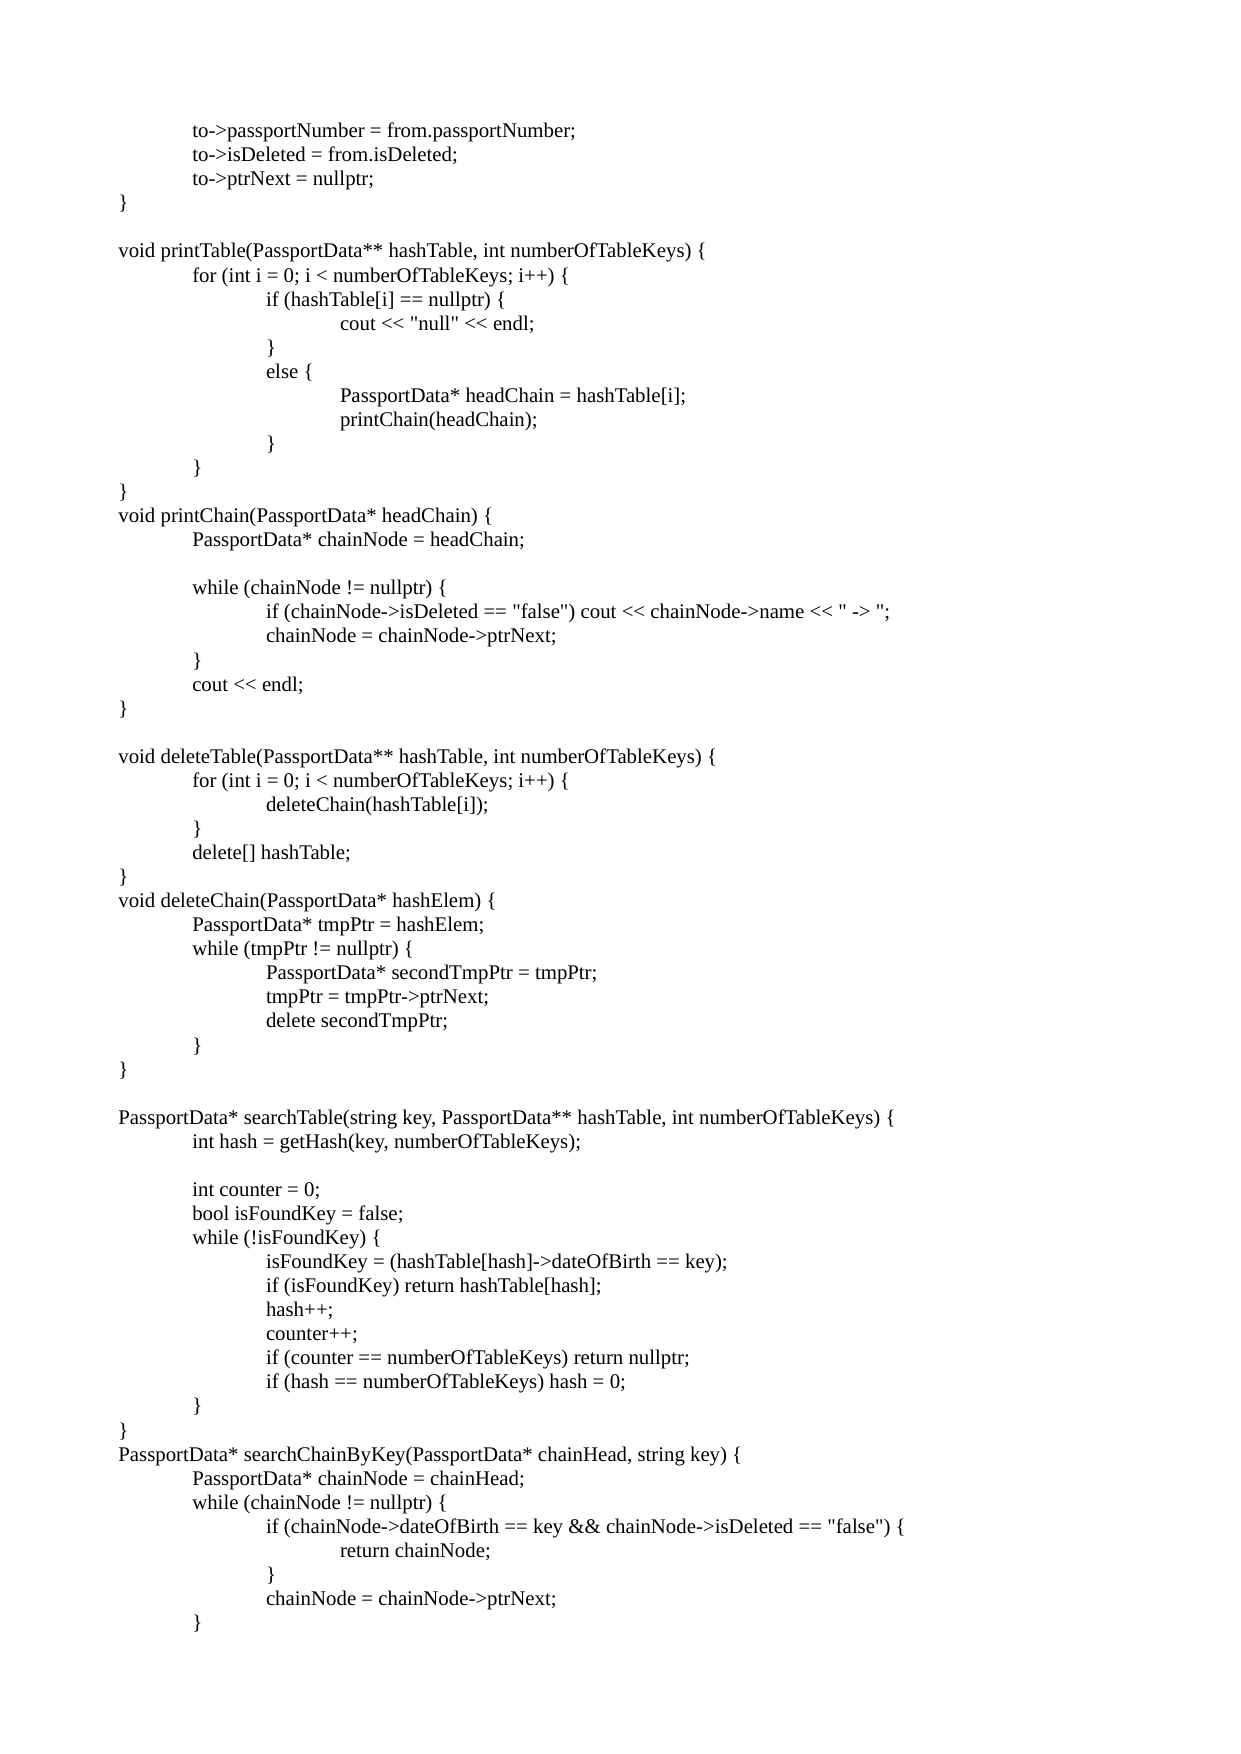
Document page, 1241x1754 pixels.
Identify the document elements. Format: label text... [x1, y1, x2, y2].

text } [118, 190, 1122, 214]
text } [118, 1417, 1122, 1442]
text delete[] hashTable; [118, 840, 1122, 864]
text } [118, 431, 1122, 455]
text PassportData* headChain = hashTable[i]; [118, 383, 1122, 407]
text PassportData* searchTable(string key, PassportData** hashTable, int numberOfTableKeys) { [118, 1105, 1122, 1129]
text for (int i = 0; i < numberOfTableKeys; i++) { [118, 768, 1122, 792]
text } [118, 696, 1122, 720]
text PassportData* chainNode = chainHead; [118, 1466, 1122, 1490]
text } [118, 1610, 1122, 1634]
text to->passportNumber = from.passportNumber; [118, 118, 1122, 142]
text while (tmpPtr != nullptr) { [118, 936, 1122, 960]
text to->isDeleted = from.isDeleted; [118, 142, 1122, 166]
text void printChain(PassportData* headChain) { [118, 503, 1122, 527]
text if (chainNode->isDeleted == "false") cout << chainNode->name << " -> "; [118, 599, 1122, 623]
text } [118, 1032, 1122, 1057]
text PassportData* chainNode = headChain; [118, 527, 1122, 551]
text PassportData* secondTmpPtr = tmpPtr; [118, 960, 1122, 984]
text deleteChain(hashTable[i]); [118, 792, 1122, 816]
text tmpPtr = tmpPtr->ptrNext; [118, 984, 1122, 1008]
text void deleteTable(PassportData** hashTable, int numberOfTableKeys) { [118, 744, 1122, 768]
text bool isFoundKey = false; [118, 1201, 1122, 1225]
text return chainNode; [118, 1538, 1122, 1562]
text delete secondTmpPtr; [118, 1008, 1122, 1032]
text isFoundKey = (hashTable[hash]->dateOfBirth == key); [118, 1249, 1122, 1273]
text printChain(headChain); [118, 407, 1122, 431]
text cout << endl; [118, 672, 1122, 696]
text PassportData* searchChainByKey(PassportData* chainHead, string key) { [118, 1442, 1122, 1466]
text PassportData* tmpPtr = hashElem; [118, 912, 1122, 936]
text } [118, 479, 1122, 503]
text while (!isFoundKey) { [118, 1225, 1122, 1249]
text int hash = getHash(key, numberOfTableKeys); [118, 1129, 1122, 1153]
text int counter = 0; [118, 1177, 1122, 1201]
text if (counter == numberOfTableKeys) return nullptr; [118, 1345, 1122, 1369]
text void printTable(PassportData** hashTable, int numberOfTableKeys) { [118, 238, 1122, 262]
text counter++; [118, 1321, 1122, 1345]
text void deleteChain(PassportData* hashElem) { [118, 888, 1122, 912]
text chainNode = chainNode->ptrNext; [118, 1586, 1122, 1610]
text else { [118, 359, 1122, 383]
text while (chainNode != nullptr) { [118, 1490, 1122, 1514]
text } [118, 1562, 1122, 1586]
text cout << "null" << endl; [118, 311, 1122, 335]
text } [118, 647, 1122, 672]
text } [118, 335, 1122, 359]
text } [118, 864, 1122, 888]
text chainNode = chainNode->ptrNext; [118, 623, 1122, 647]
text } [118, 1057, 1122, 1081]
text hash++; [118, 1297, 1122, 1321]
text if (hashTable[i] == nullptr) { [118, 287, 1122, 311]
text if (isFoundKey) return hashTable[hash]; [118, 1273, 1122, 1297]
text if (chainNode->dateOfBirth == key && chainNode->isDeleted == "false") { [118, 1514, 1122, 1538]
text } [118, 816, 1122, 840]
text while (chainNode != nullptr) { [118, 575, 1122, 599]
text to->ptrNext = nullptr; [118, 166, 1122, 190]
text } [118, 455, 1122, 479]
text } [118, 1393, 1122, 1417]
text for (int i = 0; i < numberOfTableKeys; i++) { [118, 262, 1122, 287]
text if (hash == numberOfTableKeys) hash = 0; [118, 1369, 1122, 1393]
